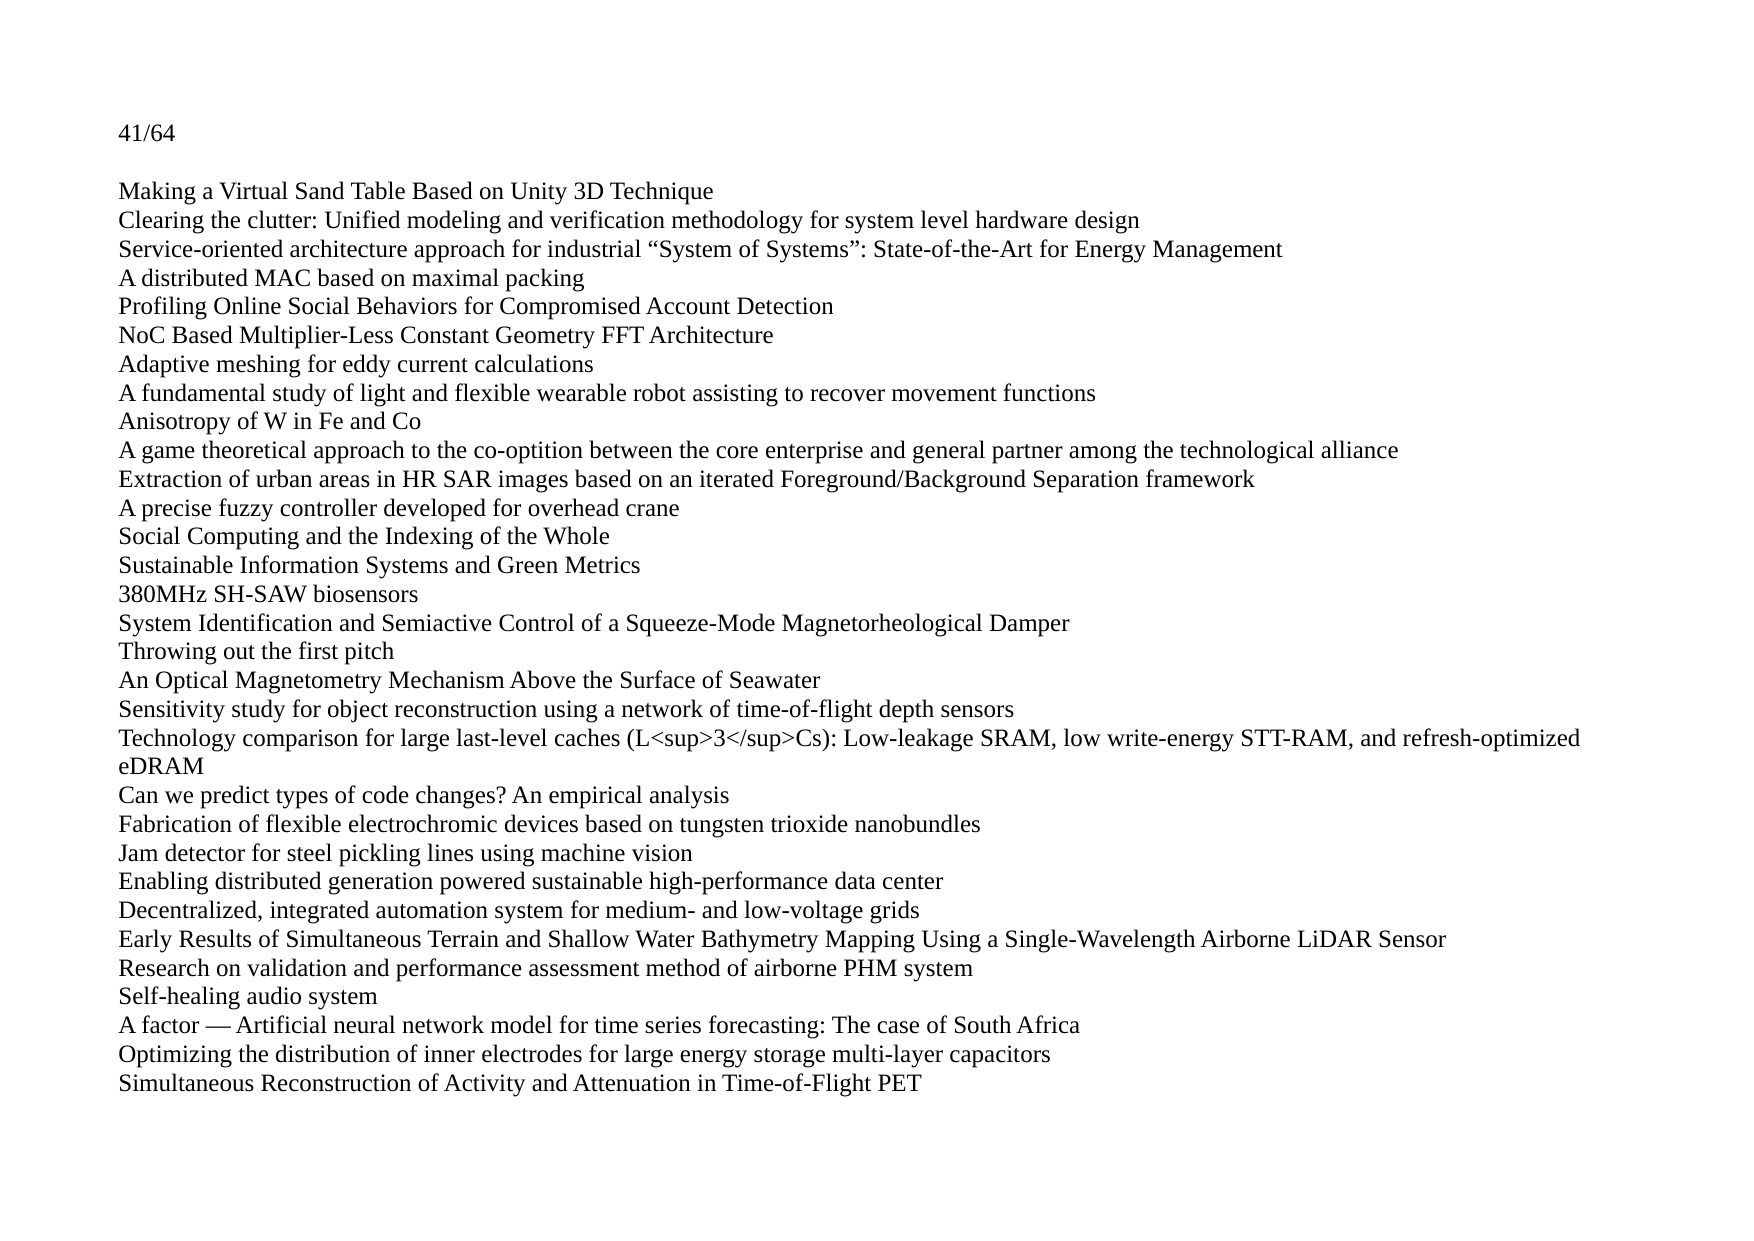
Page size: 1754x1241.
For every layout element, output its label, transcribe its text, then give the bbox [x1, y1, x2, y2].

text Sustainable Information Systems and Green Metrics [118, 550, 1636, 579]
text Optimizing the distribution of inner electrodes for large energy storage multi-layer capacitors [118, 1039, 1636, 1068]
text Adaptive meshing for eddy current calculations [118, 349, 1636, 378]
text A factor — Artificial neural network model for time series forecasting: The case of South Africa [118, 1010, 1636, 1039]
text Research on validation and performance assessment method of airborne PHM system [118, 953, 1636, 981]
text Enabling distributed generation powered sustainable high-performance data center [118, 866, 1636, 895]
text 380MHz SH-SAW biosensors [118, 579, 1636, 608]
text An Optical Magnetometry Mechanism Above the Surface of Seawater [118, 665, 1636, 694]
text A fundamental study of light and flexible wearable robot assisting to recover movement functions [118, 378, 1636, 406]
text A precise fuzzy controller developed for overhead crane [118, 493, 1636, 521]
text Profiling Online Social Behaviors for Compromised Account Detection [118, 291, 1636, 320]
text System Identification and Semiactive Control of a Squeeze-Mode Magnetorheological Damper [118, 608, 1636, 636]
text Simultaneous Reconstruction of Activity and Attenuation in Time-of-Flight PET [118, 1068, 1636, 1096]
text Jam detector for steel pickling lines using machine vision [118, 838, 1636, 866]
text Extraction of urban areas in HR SAR images based on an iterated Foreground/Background Separation framework [118, 464, 1636, 493]
text A distributed MAC based on maximal packing [118, 263, 1636, 291]
text Early Results of Simultaneous Terrain and Shallow Water Bathymetry Mapping Using a Single-Wavelength Airborne LiDAR Sensor [118, 924, 1636, 953]
text Fabrication of flexible electrochromic devices based on tungsten trioxide nanobundles [118, 809, 1636, 838]
text A game theoretical approach to the co-optition between the core enterprise and general partner among the technological alliance [118, 435, 1636, 464]
text Decentralized, integrated automation system for medium- and low-voltage grids [118, 895, 1636, 924]
text Technology comparison for large last-level caches (L<sup>3</sup>Cs): Low-leakage SRAM, low write-energy STT-RAM, and refresh-optimized eDRAM [118, 723, 1636, 780]
text Social Computing and the Indexing of the Whole [118, 521, 1636, 550]
text Can we predict types of code changes? An empirical analysis [118, 780, 1636, 809]
text Sensitivity study for object reconstruction using a network of time-of-flight depth sensors [118, 694, 1636, 723]
text Clearing the clutter: Unified modeling and verification methodology for system level hardware design [118, 205, 1636, 234]
text Making a Virtual Sand Table Based on Unity 3D Technique [118, 176, 1636, 205]
text NoC Based Multiplier-Less Constant Geometry FFT Architecture [118, 320, 1636, 349]
text Self-healing audio system [118, 981, 1636, 1010]
text Throwing out the first pitch [118, 636, 1636, 665]
text Anisotropy of W in Fe and Co [118, 406, 1636, 435]
text Service-oriented architecture approach for industrial “System of Systems”: State-of-the-Art for Energy Management [118, 234, 1636, 263]
